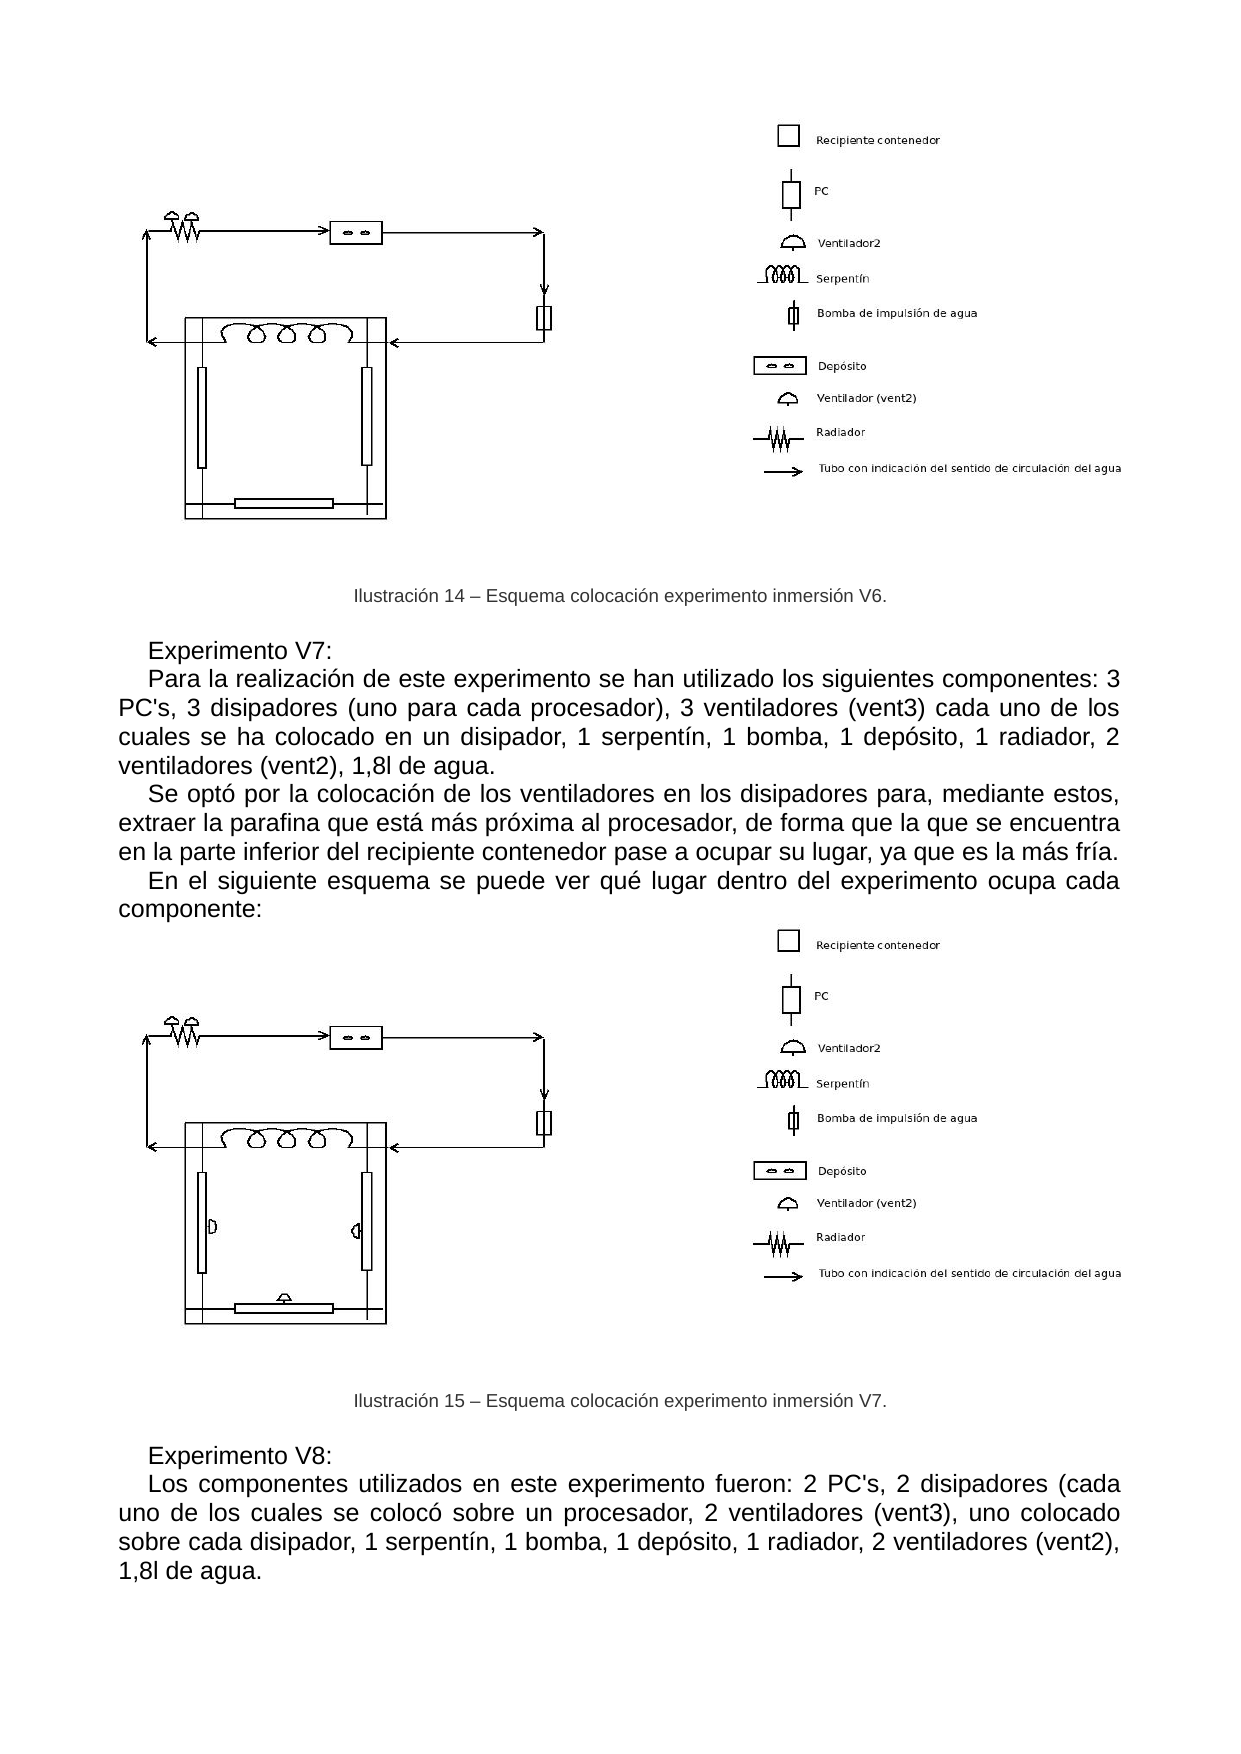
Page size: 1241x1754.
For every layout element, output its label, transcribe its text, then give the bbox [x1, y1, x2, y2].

text Ilustración 15 – Esquema colocación experimento inmersión V7. [118, 1391, 1122, 1412]
text Para la realización de este experimento se han utilizado los siguientes componentes: 3 PC's, 3 disipadores (uno para cada procesador), 3 ventiladores (vent3) cada uno de los cuales se ha colocado en un disipador, 1 serpentín, 1 bomba, 1 depósito, 1 radiador, 2 ventiladores (vent2), 1,8l de agua. [118, 664, 1122, 779]
picture [118, 923, 1123, 1391]
text Ilustración 14 – Esquema colocación experimento inmersión V6. [118, 586, 1122, 607]
text En el siguiente esquema se puede ver qué lugar dentro del experimento ocupa cada componente: [118, 866, 1122, 923]
picture [118, 118, 1123, 586]
text Experimento V8: [118, 1441, 1122, 1469]
text Los componentes utilizados en este experimento fueron: 2 PC's, 2 disipadores (cada uno de los cuales se colocó sobre un procesador, 2 ventiladores (vent3), uno colocado sobre cada disipador, 1 serpentín, 1 bomba, 1 depósito, 1 radiador, 2 ventiladores (vent2), 1,8l de agua. [118, 1469, 1122, 1584]
text Experimento V7: [118, 636, 1122, 664]
text Se optó por la colocación de los ventiladores en los disipadores para, mediante estos, extraer la parafina que está más próxima al procesador, de forma que la que se encuentra en la parte inferior del recipiente contenedor pase a ocupar su lugar, ya que es la más fría. [118, 779, 1122, 866]
